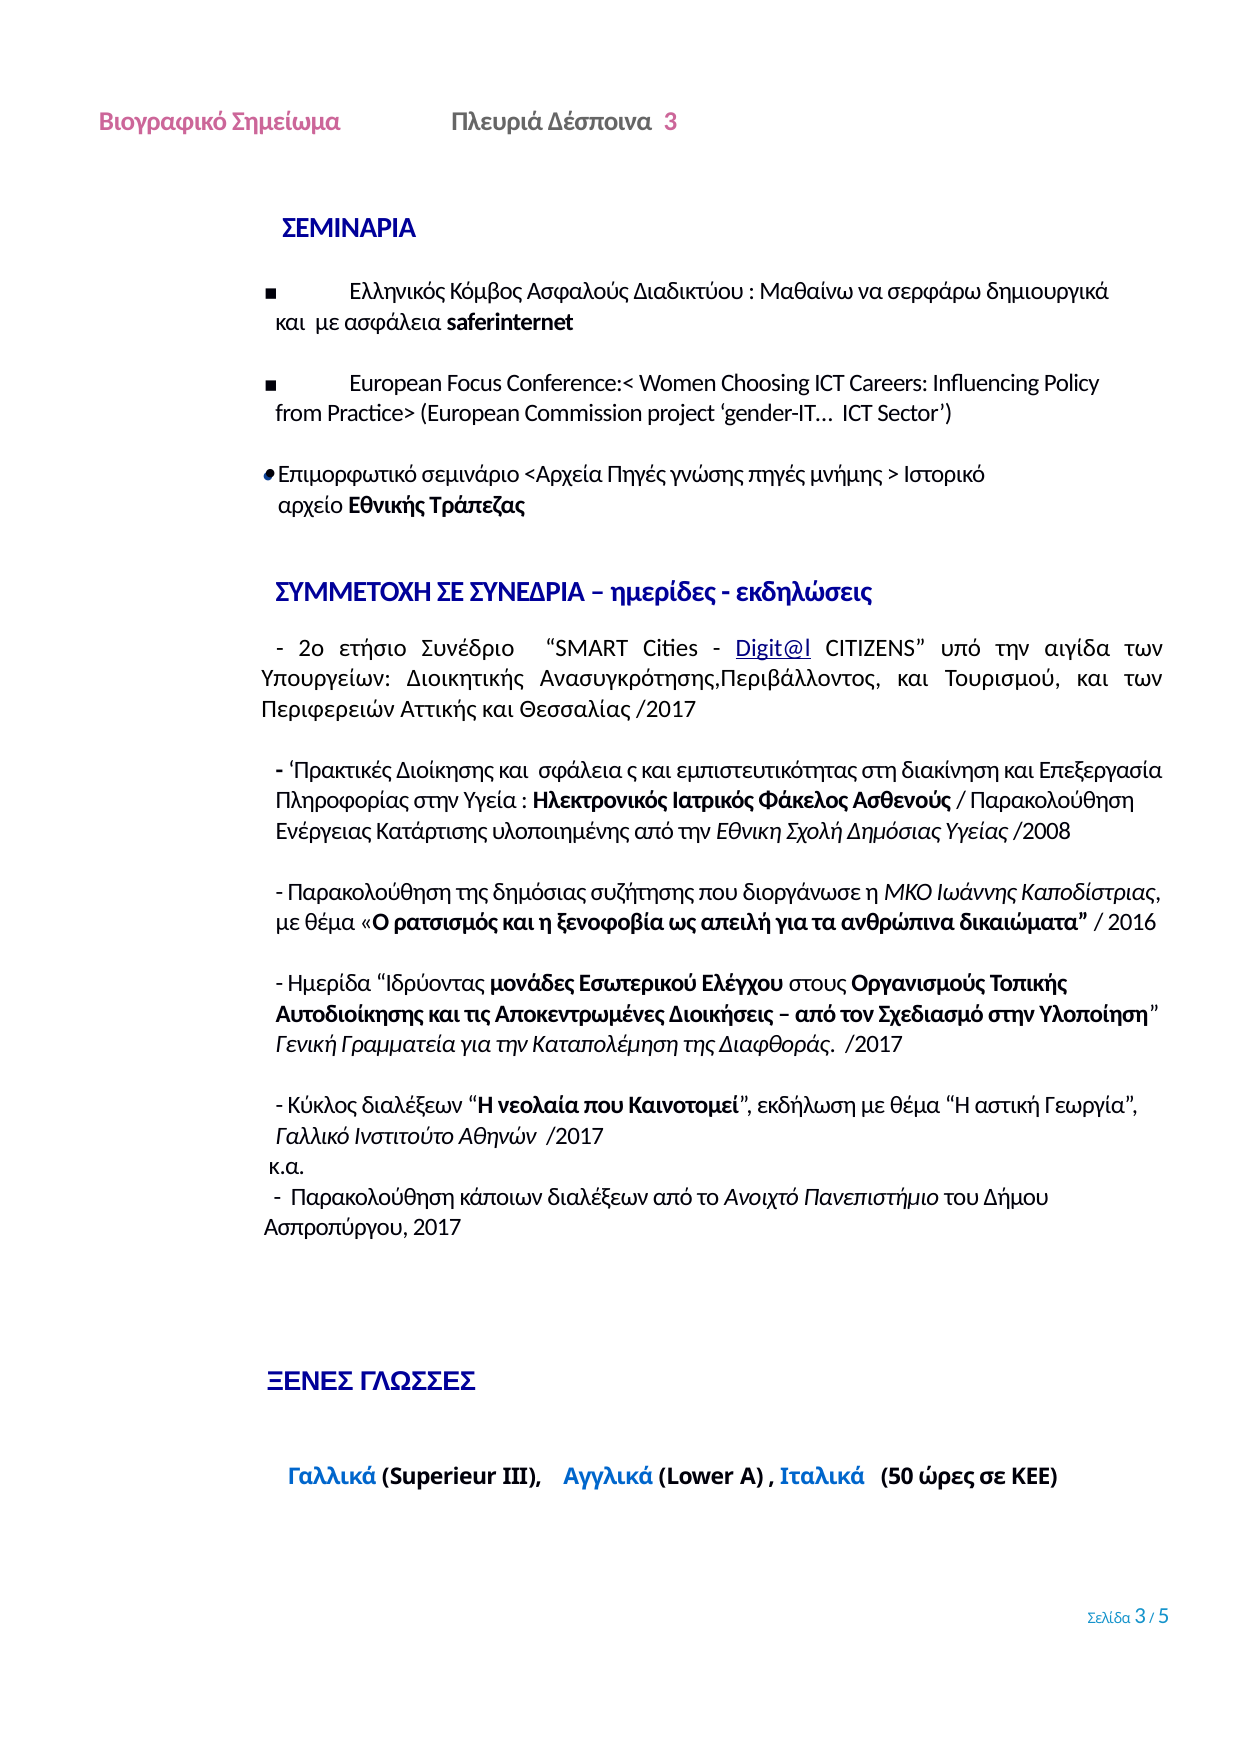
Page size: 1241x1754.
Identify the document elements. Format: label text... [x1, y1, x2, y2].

table_cell [1164, 179, 1170, 754]
table_cell - 2ο ετήσιο Συνέδριο “SΜART Cities - Digit@l CITIZENS” υπό την αιγίδα των Υπουργείων: Διοικητικής Ανασυγκρότησης,Περιβάλλοντος, και Τουρισμού, και των Περιφερειών Αττικής και Θεσσαλίας /2017 [261, 478, 1163, 754]
text ΞΕΝΕΣ ΓΛΩΣΣΕΣ [100, 1365, 1169, 1397]
table_header [89, 754, 263, 1334]
table_header ΣΕΜΙΝΑΡΙΑ Eλληνικός Κόμβος Ασφαλούς Διαδικτύου : Μαθαίνω να σερφάρω δημιουργικά και με ασφάλεια saferinternet [264, 179, 1164, 367]
table_header - ‘Πρακτικές Διοίκησης και σφάλεια ς και εμπιστευτικότητας στη διακίνηση και Επεξεργασία Πληροφορίας στην Υγεία : Ηλεκτρονικός Ιατρικός Φάκελος Ασθενούς / Παρακολούθηση Ενέργειας Κατάρτισης υλοποιημένης από την Εθνικη Σχολή Δημόσιας Υγείας /2008 - Παρακολούθηση της δημόσιας συζήτησης που διοργάνωσε η ΜΚΟ Ιωάννης Καποδίστριας, με θέμα «Ο ρατσισμός και η ξενοφοβία ως απειλή για τα ανθρώπινα δικαιώματα” / 2016 - Ημερίδα “Ιδρύοντας μονάδες Εσωτερικού Ελέγχου στους Οργανισμούς Τοπικής Αυτοδιοίκησης και τις Αποκεντρωμένες Διοικήσεις – από τον Σχεδιασμό στην Υλοποίηση” Γενική Γραμματεία για την Καταπολέμηση της Διαφθοράς. /2017 - Κύκλος διαλέξεων “Η νεολαία που Καινοτομεί”, εκδήλωση με θέμα “Η αστική Γεωργία”, Γαλλικό Ινστιτούτο Αθηνών /2017 κ.α. - Παρακολούθηση κάποιων διαλέξεων από το Ανοιχτό Πανεπιστήμιο του Δήμου Ασπροπύργου, 2017 [264, 754, 1169, 1334]
table_cell European Focus Conference:< Women Choosing ICT Careers: Influencing Policy from Practice> (European Commission project ‘gender-IT… ICT Sector’) ΣΥΜΜΕΤΟΧΗ ΣΕ ΣΥΝΕΔΡΙΑ – ημερίδες - εκδηλώσεις [264, 573, 1122, 632]
table_header [89, 179, 261, 754]
table_header Επιμορφωτικό σεμινάριο <Αρχεία Πηγές γνώσης πηγές μνήμης > Ιστορικό αρχείο Εθνικής Τράπεζας [266, 459, 1122, 573]
text Γαλλικά (Superieur III), Αγγλικά (Lower A) , Ιταλικά (50 ώρες σε ΚΕΕ) [100, 1459, 1169, 1491]
table_cell European Focus Conference:< Women Choosing ICT Careers: Influencing Policy from Practice> (European Commission project ‘gender-IT… ICT Sector’) ΣΥΜΜΕΤΟΧΗ ΣΕ ΣΥΝΕΔΡΙΑ – ημερίδες - εκδηλώσεις [264, 367, 1122, 459]
table_cell [1122, 367, 1164, 632]
